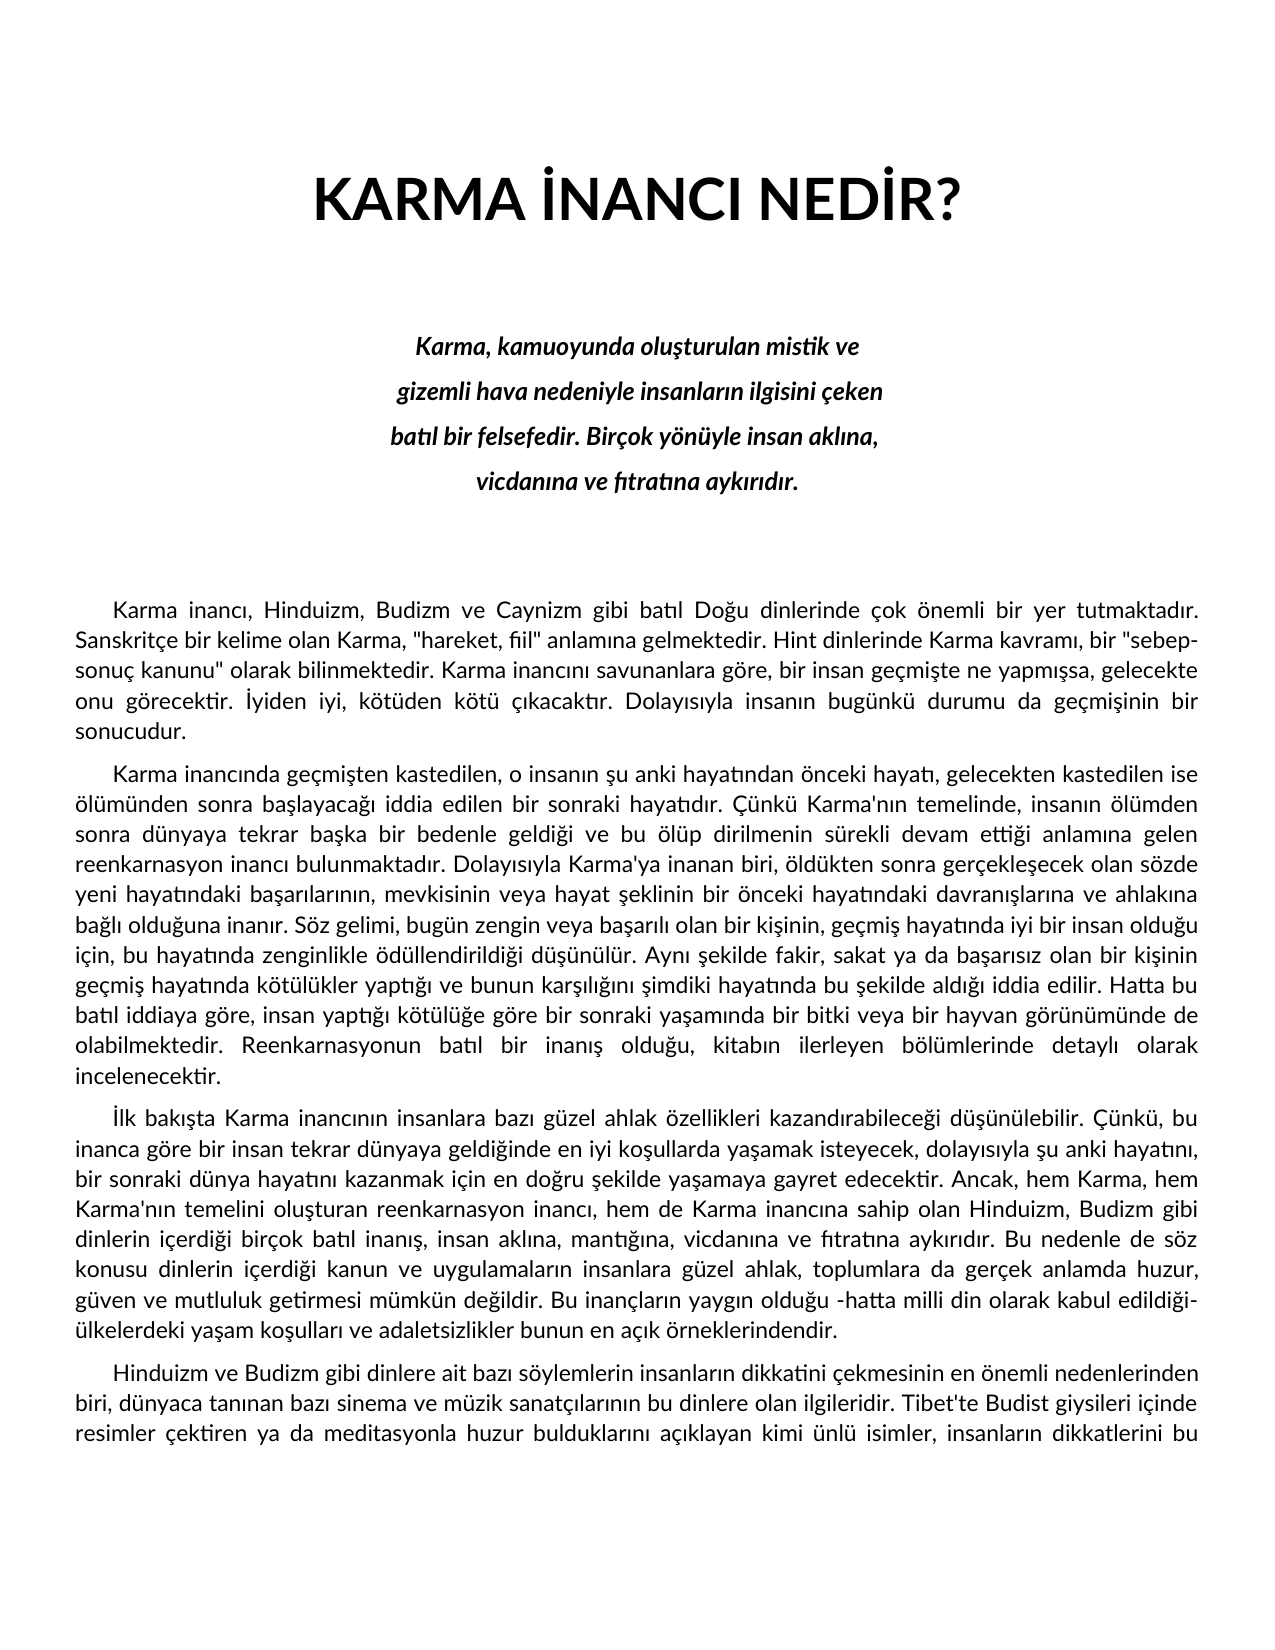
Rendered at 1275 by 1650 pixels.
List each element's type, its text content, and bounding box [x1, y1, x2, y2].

text Karma, kamuoyunda oluşturulan mistik ve gizemli hava nedeniyle insanların ilgisini çeken batıl bir felsefedir. Birçok yönüyle insan aklına, vicdanına ve fıtratına aykırıdır. [75, 330, 1200, 495]
subtitle KARMA İNANCI NEDİR? [75, 162, 1200, 232]
text İlk bakışta Karma inancının insanlara bazı güzel ahlak özellikleri kazandırabileceği düşünülebilir. Çünkü, bu inanca göre bir insan tekrar dünyaya geldiğinde en iyi koşullarda yaşamak isteyecek, dolayısıyla şu anki hayatını, bir sonraki dünya hayatını kazanmak için en doğru şekilde yaşamaya gayret edecektir. Ancak, hem Karma, hem Karma'nın temelini oluşturan reenkarnasyon inancı, hem de Karma inancına sahip olan Hinduizm, Budizm gibi dinlerin içerdiği birçok batıl inanış, insan aklına, mantığına, vicdanına ve fıtratına aykırıdır. Bu nedenle de söz konusu dinlerin içerdiği kanun ve uygulamaların insanlara güzel ahlak, toplumlara da gerçek anlamda huzur, güven ve mutluluk getirmesi mümkün değildir. Bu inançların yaygın olduğu -hatta milli din olarak kabul edildiği- ülkelerdeki yaşam koşulları ve adaletsizlikler bunun en açık örneklerindendir. [75, 1104, 1200, 1343]
text Karma inancında geçmişten kastedilen, o insanın şu anki hayatından önceki hayatı, gelecekten kastedilen ise ölümünden sonra başlayacağı iddia edilen bir sonraki hayatıdır. Çünkü Karma'nın temelinde, insanın ölümden sonra dünyaya tekrar başka bir bedenle geldiği ve bu ölüp dirilmenin sürekli devam ettiği anlamına gelen reenkarnasyon inancı bulunmaktadır. Dolayısıyla Karma'ya inanan biri, öldükten sonra gerçekleşecek olan sözde yeni hayatındaki başarılarının, mevkisinin veya hayat şeklinin bir önceki hayatındaki davranışlarına ve ahlakına bağlı olduğuna inanır. Söz gelimi, bugün zengin veya başarılı olan bir kişinin, geçmiş hayatında iyi bir insan olduğu için, bu hayatında zenginlikle ödüllendirildiği düşünülür. Aynı şekilde fakir, sakat ya da başarısız olan bir kişinin geçmiş hayatında kötülükler yaptığı ve bunun karşılığını şimdiki hayatında bu şekilde aldığı iddia edilir. Hatta bu batıl iddiaya göre, insan yaptığı kötülüğe göre bir sonraki yaşamında bir bitki veya bir hayvan görünümünde de olabilmektedir. Reenkarnasyonun batıl bir inanış olduğu, kitabın ilerleyen bölümlerinde detaylı olarak incelenecektir. [75, 759, 1200, 1089]
text Karma inancı, Hinduizm, Budizm ve Caynizm gibi batıl Doğu dinlerinde çok önemli bir yer tutmaktadır. Sanskritçe bir kelime olan Karma, "hareket, fiil" anlamına gelmektedir. Hint dinlerinde Karma kavramı, bir "sebep-sonuç kanunu" olarak bilinmektedir. Karma inancını savunanlara göre, bir insan geçmişte ne yapmışsa, gelecekte onu görecektir. İyiden iyi, kötüden kötü çıkacaktır. Dolayısıyla insanın bugünkü durumu da geçmişinin bir sonucudur. [75, 596, 1200, 744]
text Hinduizm ve Budizm gibi dinlere ait bazı söylemlerin insanların dikkatini çekmesinin en önemli nedenlerinden biri, dünyaca tanınan bazı sinema ve müzik sanatçılarının bu dinlere olan ilgileridir. Tibet'te Budist giysileri içinde resimler çektiren ya da meditasyonla huzur bulduklarını açıklayan kimi ünlü isimler, insanların dikkatlerini bu [75, 1358, 1200, 1446]
